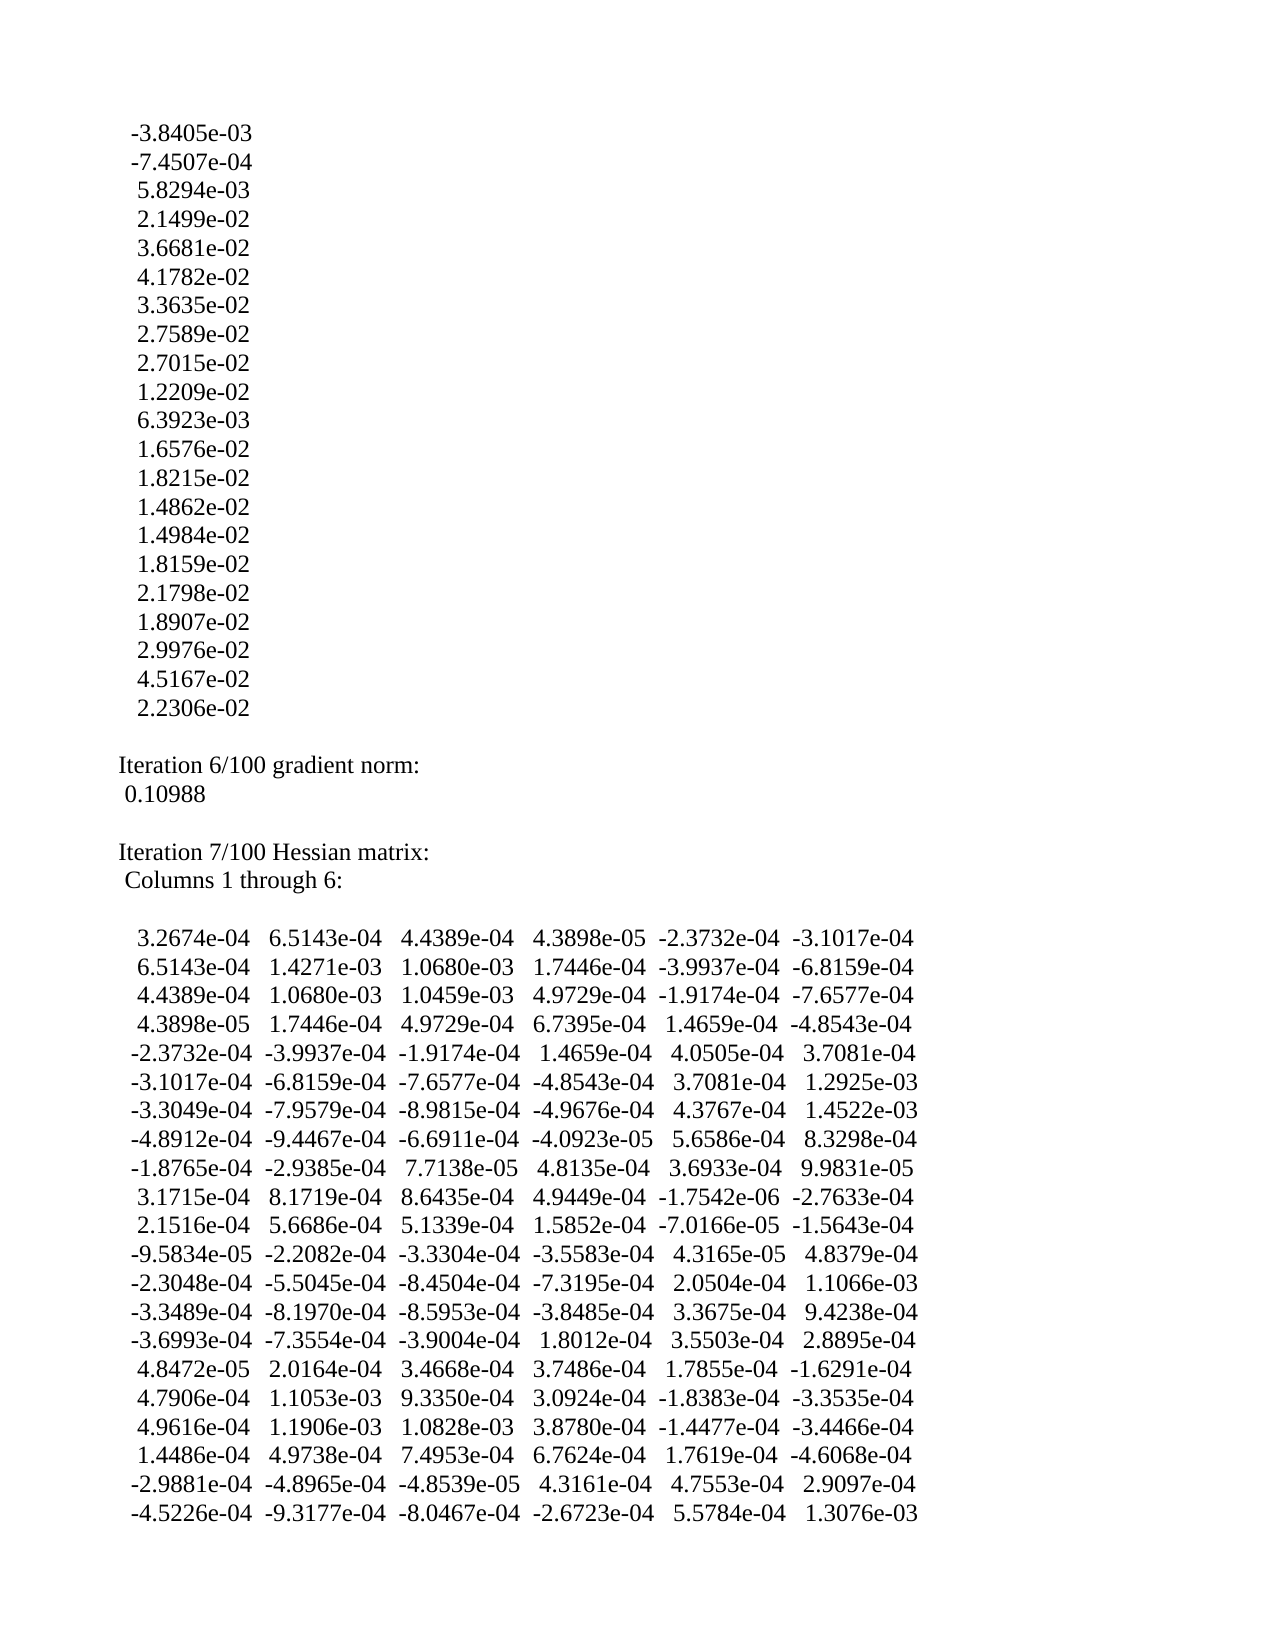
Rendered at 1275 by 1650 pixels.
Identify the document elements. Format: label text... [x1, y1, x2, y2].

text 4.3898e-05 1.7446e-04 4.9729e-04 6.7395e-04 1.4659e-04 -4.8543e-04 [118, 1009, 1157, 1038]
text 1.8159e-02 [118, 549, 1157, 578]
text 4.8472e-05 2.0164e-04 3.4668e-04 3.7486e-04 1.7855e-04 -1.6291e-04 [118, 1354, 1157, 1383]
text -1.8765e-04 -2.9385e-04 7.7138e-05 4.8135e-04 3.6933e-04 9.9831e-05 [118, 1153, 1157, 1182]
text 2.7015e-02 [118, 348, 1157, 377]
text Iteration 6/100 gradient norm: [118, 751, 1157, 779]
text Columns 1 through 6: [118, 866, 1157, 894]
text 1.4862e-02 [118, 492, 1157, 521]
text 6.3923e-03 [118, 406, 1157, 434]
text 4.4389e-04 1.0680e-03 1.0459e-03 4.9729e-04 -1.9174e-04 -7.6577e-04 [118, 981, 1157, 1009]
text -3.8405e-03 [118, 118, 1157, 147]
text -3.3049e-04 -7.9579e-04 -8.9815e-04 -4.9676e-04 4.3767e-04 1.4522e-03 [118, 1096, 1157, 1124]
text 2.1516e-04 5.6686e-04 5.1339e-04 1.5852e-04 -7.0166e-05 -1.5643e-04 [118, 1211, 1157, 1239]
text 1.6576e-02 [118, 434, 1157, 463]
text 1.4486e-04 4.9738e-04 7.4953e-04 6.7624e-04 1.7619e-04 -4.6068e-04 [118, 1441, 1157, 1469]
text 1.8215e-02 [118, 463, 1157, 492]
text -4.5226e-04 -9.3177e-04 -8.0467e-04 -2.6723e-04 5.5784e-04 1.3076e-03 [118, 1498, 1157, 1527]
text Iteration 7/100 Hessian matrix: [118, 837, 1157, 866]
text 3.6681e-02 [118, 233, 1157, 262]
text -2.3048e-04 -5.5045e-04 -8.4504e-04 -7.3195e-04 2.0504e-04 1.1066e-03 [118, 1268, 1157, 1297]
text -2.3732e-04 -3.9937e-04 -1.9174e-04 1.4659e-04 4.0505e-04 3.7081e-04 [118, 1038, 1157, 1067]
text 1.4984e-02 [118, 521, 1157, 549]
text 2.1499e-02 [118, 204, 1157, 233]
text 3.3635e-02 [118, 291, 1157, 319]
text -7.4507e-04 [118, 147, 1157, 176]
text 2.9976e-02 [118, 636, 1157, 664]
text -4.8912e-04 -9.4467e-04 -6.6911e-04 -4.0923e-05 5.6586e-04 8.3298e-04 [118, 1124, 1157, 1153]
text 2.7589e-02 [118, 319, 1157, 348]
text 3.2674e-04 6.5143e-04 4.4389e-04 4.3898e-05 -2.3732e-04 -3.1017e-04 [118, 923, 1157, 952]
text 2.1798e-02 [118, 578, 1157, 607]
text -3.3489e-04 -8.1970e-04 -8.5953e-04 -3.8485e-04 3.3675e-04 9.4238e-04 [118, 1297, 1157, 1326]
text 3.1715e-04 8.1719e-04 8.6435e-04 4.9449e-04 -1.7542e-06 -2.7633e-04 [118, 1182, 1157, 1211]
text 0.10988 [118, 779, 1157, 808]
text -3.1017e-04 -6.8159e-04 -7.6577e-04 -4.8543e-04 3.7081e-04 1.2925e-03 [118, 1067, 1157, 1096]
text 6.5143e-04 1.4271e-03 1.0680e-03 1.7446e-04 -3.9937e-04 -6.8159e-04 [118, 952, 1157, 981]
text -9.5834e-05 -2.2082e-04 -3.3304e-04 -3.5583e-04 4.3165e-05 4.8379e-04 [118, 1239, 1157, 1268]
text 4.5167e-02 [118, 664, 1157, 693]
text 2.2306e-02 [118, 693, 1157, 722]
text 1.8907e-02 [118, 607, 1157, 636]
text -2.9881e-04 -4.8965e-04 -4.8539e-05 4.3161e-04 4.7553e-04 2.9097e-04 [118, 1469, 1157, 1498]
text 5.8294e-03 [118, 176, 1157, 204]
text 4.9616e-04 1.1906e-03 1.0828e-03 3.8780e-04 -1.4477e-04 -3.4466e-04 [118, 1412, 1157, 1441]
text -3.6993e-04 -7.3554e-04 -3.9004e-04 1.8012e-04 3.5503e-04 2.8895e-04 [118, 1326, 1157, 1354]
text 1.2209e-02 [118, 377, 1157, 406]
text 4.7906e-04 1.1053e-03 9.3350e-04 3.0924e-04 -1.8383e-04 -3.3535e-04 [118, 1383, 1157, 1412]
text 4.1782e-02 [118, 262, 1157, 291]
